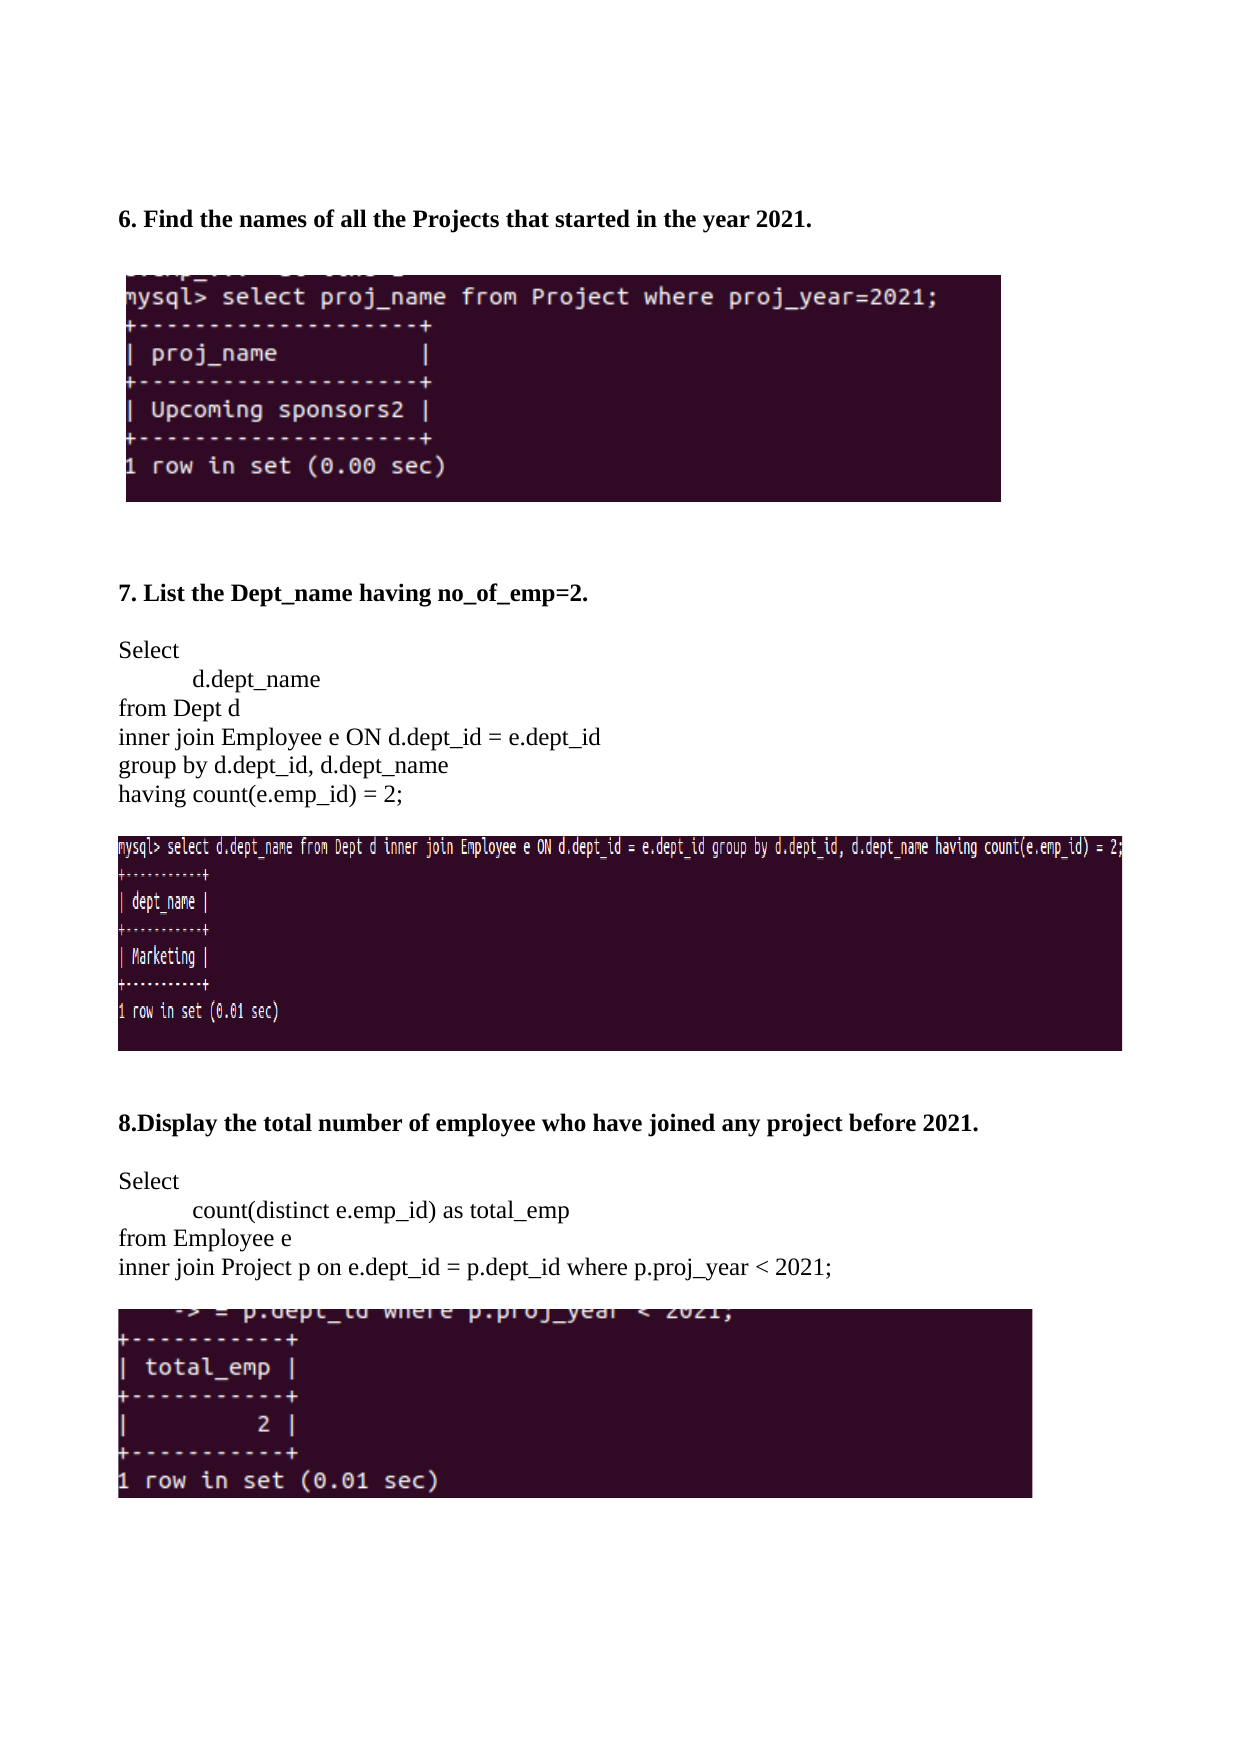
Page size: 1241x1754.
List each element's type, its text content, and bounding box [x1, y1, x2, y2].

picture [126, 275, 1001, 502]
text 8.Display the total number of employee who have joined any project before 2021. [118, 1108, 1122, 1137]
text having count(e.emp_id) = 2; [118, 779, 1122, 808]
text inner join Project p on e.dept_id = p.dept_id where p.proj_year < 2021; [118, 1252, 1122, 1281]
text d.dept_name [118, 664, 1122, 693]
text Select [118, 1166, 1122, 1195]
picture [118, 836, 1123, 1051]
text Select [118, 636, 1122, 664]
text 7. List the Dept_name having no_of_emp=2. [118, 578, 1122, 607]
text 6. Find the names of all the Projects that started in the year 2021. [118, 204, 1122, 233]
picture [118, 1309, 1033, 1498]
text from Employee e [118, 1223, 1122, 1252]
text inner join Employee e ON d.dept_id = e.dept_id [118, 722, 1122, 751]
text group by d.dept_id, d.dept_name [118, 751, 1122, 779]
text count(distinct e.emp_id) as total_emp [118, 1195, 1122, 1223]
text from Dept d [118, 693, 1122, 722]
